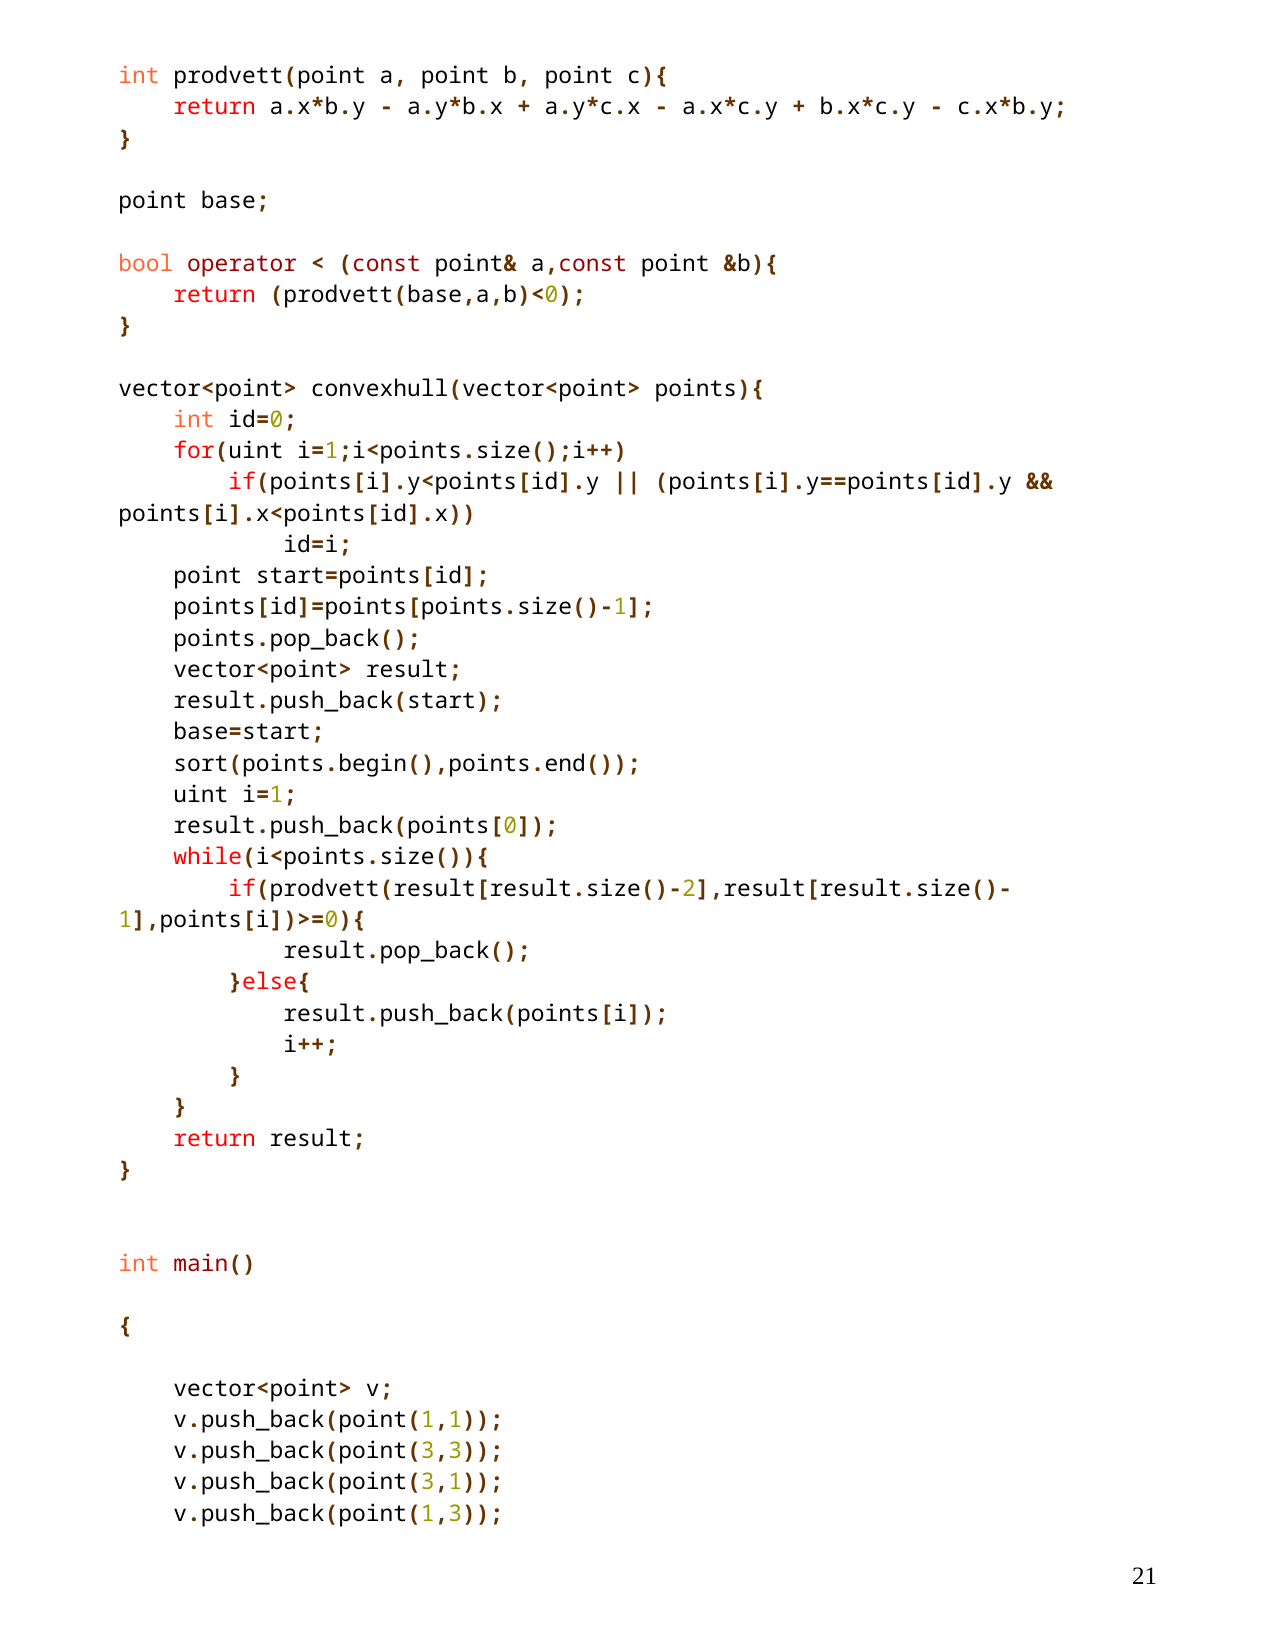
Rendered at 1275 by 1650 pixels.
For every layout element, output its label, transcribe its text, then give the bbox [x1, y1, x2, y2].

text } [118, 1153, 1216, 1184]
text vector<point> convexhull(vector<point> points){ [118, 372, 1216, 403]
text } [118, 1059, 1216, 1090]
text for(uint i=1;i<points.size();i++) [118, 434, 1216, 465]
text v.push_back(point(3,1)); [118, 1465, 1216, 1497]
text if(points[i].y<points[id].y || (points[i].y==points[id].y && points[i].x<points[id].x)) [118, 465, 1216, 528]
text v.push_back(point(1,3)); [118, 1497, 1216, 1528]
text while(i<points.size()){ [118, 840, 1216, 872]
text points.pop_back(); [118, 622, 1216, 653]
text id=i; [118, 528, 1216, 559]
text int prodvett(point a, point b, point c){ [118, 59, 1216, 90]
text } [118, 122, 1216, 153]
text return (prodvett(base,a,b)<0); [118, 278, 1216, 309]
text int main() [118, 1247, 1216, 1278]
text if(prodvett(result[result.size()-2],result[result.size()-1],points[i])>=0){ [118, 872, 1216, 934]
text int id=0; [118, 403, 1216, 434]
text base=start; [118, 715, 1216, 747]
text point base; [118, 184, 1216, 215]
text sort(points.begin(),points.end()); [118, 747, 1216, 778]
text } [118, 1090, 1216, 1122]
text { [118, 1309, 1216, 1340]
text points[id]=points[points.size()-1]; [118, 590, 1216, 622]
text bool operator < (const point& a,const point &b){ [118, 247, 1216, 278]
text }else{ [118, 965, 1216, 997]
text uint i=1; [118, 778, 1216, 809]
text vector<point> v; [118, 1372, 1216, 1403]
text result.push_back(start); [118, 684, 1216, 715]
text point start=points[id]; [118, 559, 1216, 590]
text } [118, 309, 1216, 340]
text result.push_back(points[0]); [118, 809, 1216, 840]
text vector<point> result; [118, 653, 1216, 684]
text result.pop_back(); [118, 934, 1216, 965]
text return result; [118, 1122, 1216, 1153]
text i++; [118, 1028, 1216, 1059]
text v.push_back(point(3,3)); [118, 1434, 1216, 1465]
text v.push_back(point(1,1)); [118, 1403, 1216, 1434]
text result.push_back(points[i]); [118, 997, 1216, 1028]
text return a.x*b.y - a.y*b.x + a.y*c.x - a.x*c.y + b.x*c.y - c.x*b.y; [118, 90, 1216, 122]
